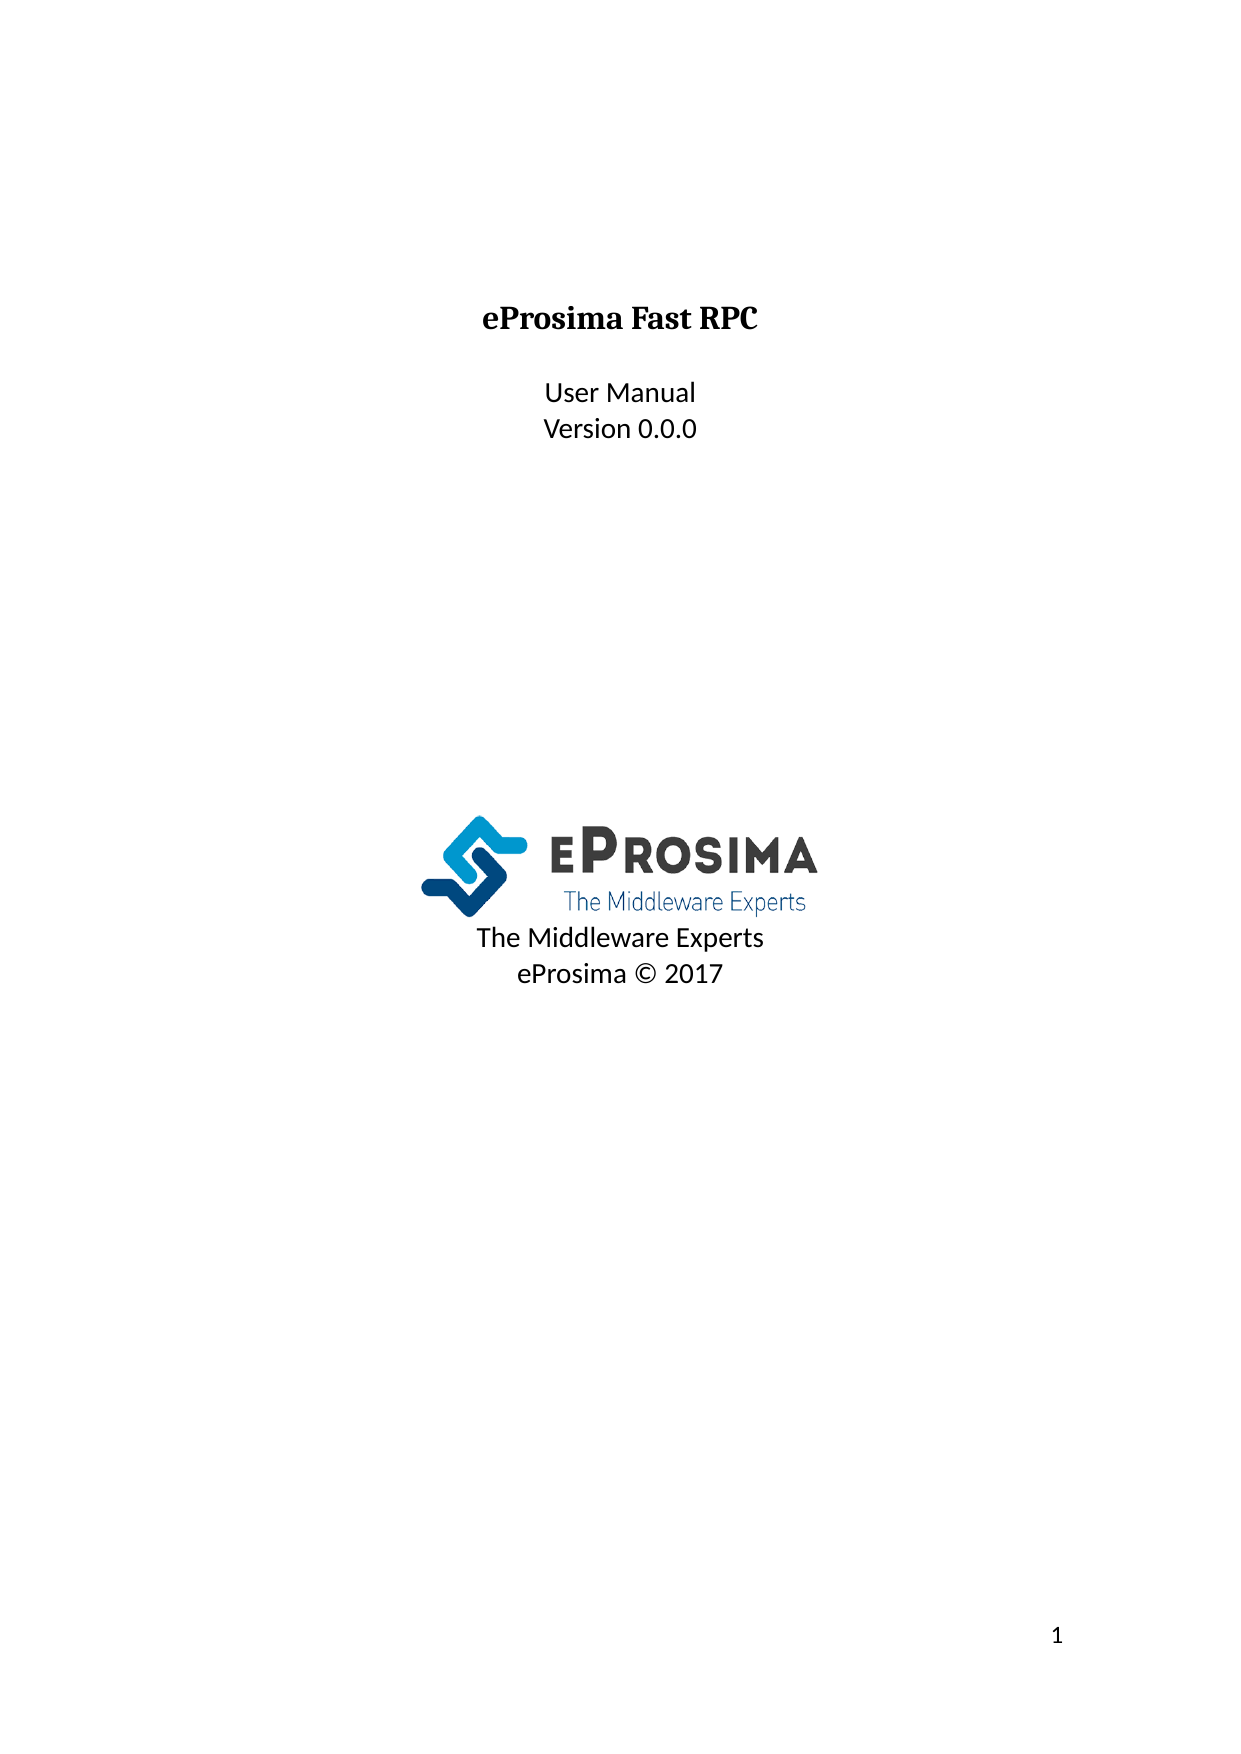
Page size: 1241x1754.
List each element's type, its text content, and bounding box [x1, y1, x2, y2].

text The Middleware Experts [177, 815, 1063, 955]
picture [419, 815, 821, 920]
text eProsima © 2017 [177, 955, 1063, 991]
text User Manual [177, 344, 1063, 410]
title eProsima Fast RPC [177, 299, 1063, 338]
text Version 0.0.0 [177, 410, 1063, 446]
